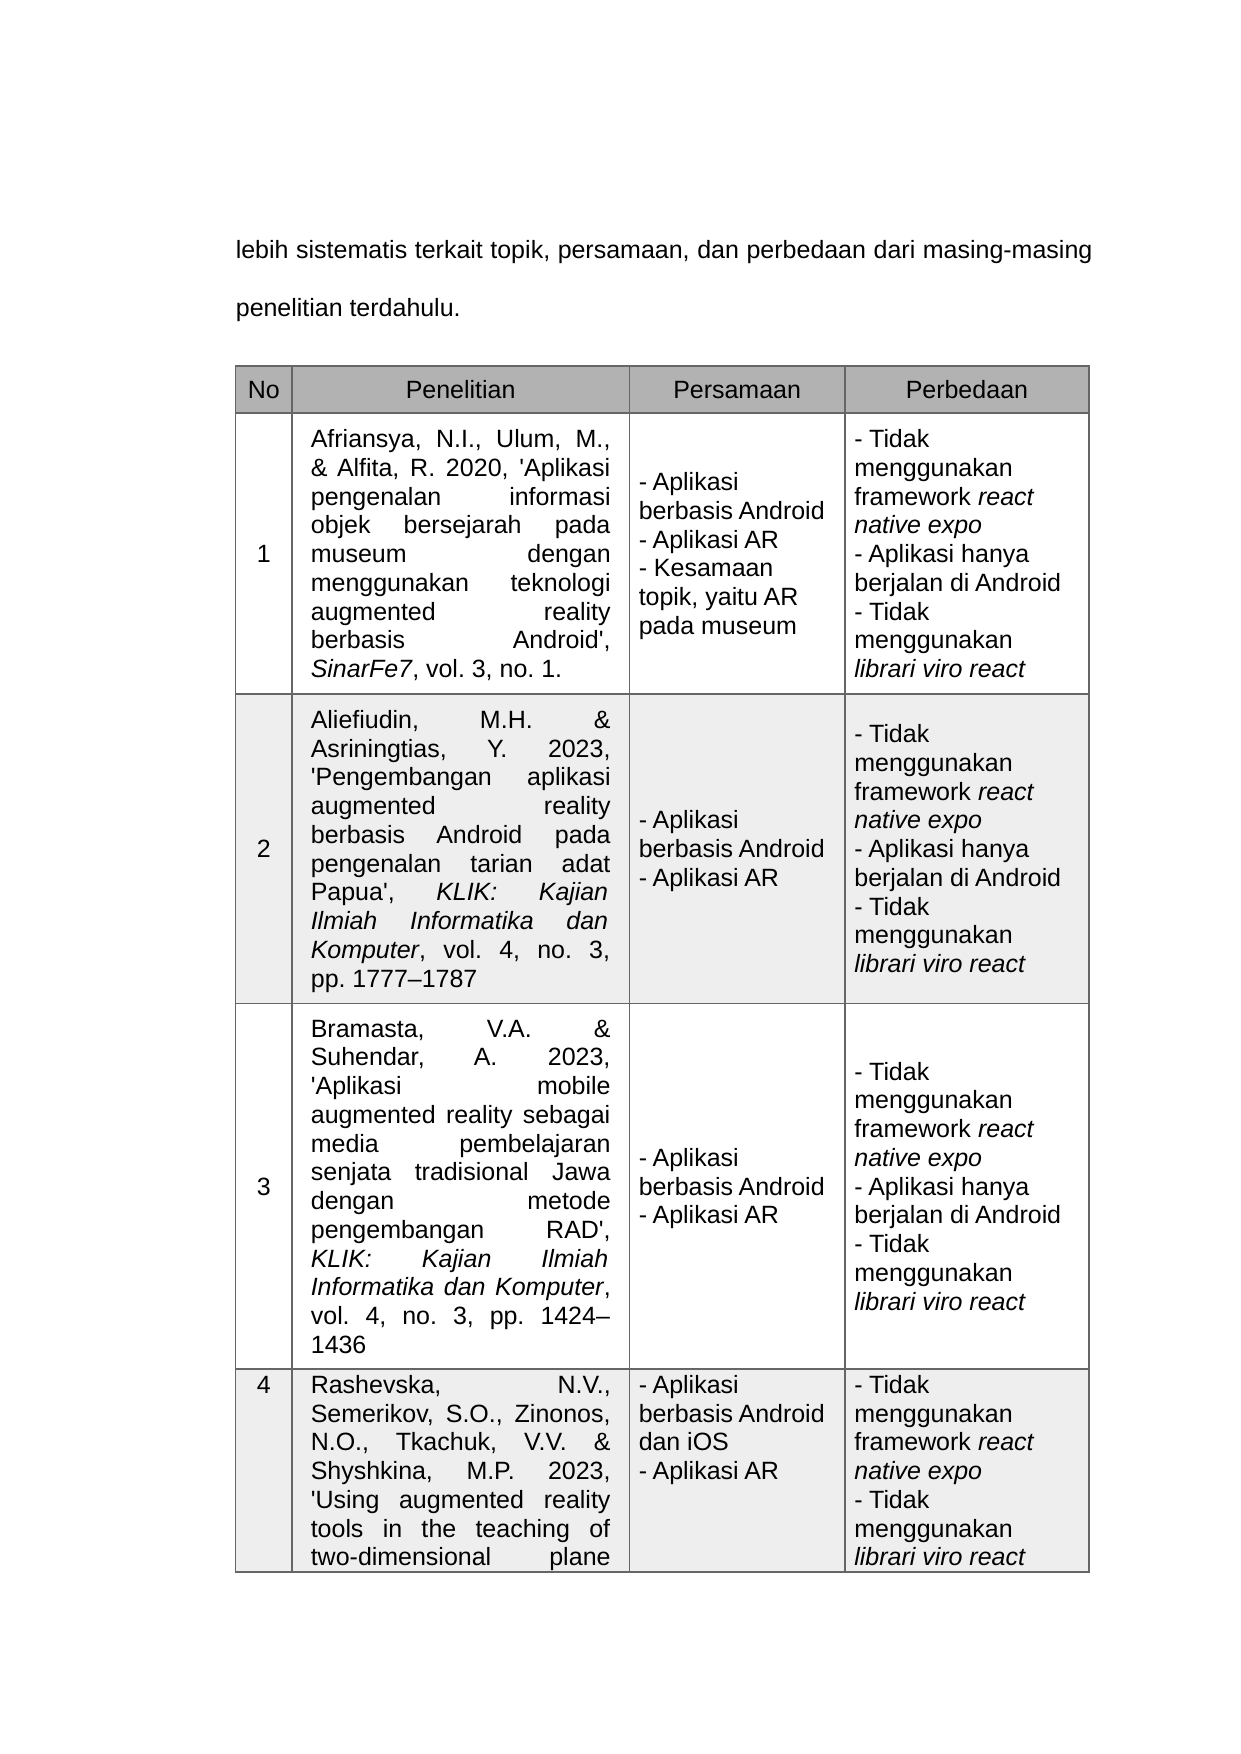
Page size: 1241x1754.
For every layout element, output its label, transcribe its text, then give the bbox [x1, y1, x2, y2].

table_cell - Tidak menggunakan framework react native expo - Aplikasi hanya berjalan di Android - Tidak menggunakan librari viro react [846, 695, 1088, 1003]
table_cell - Aplikasi berbasis Android - Aplikasi AR [630, 695, 844, 1003]
table_cell - Aplikasi berbasis Android - Aplikasi AR - Kesamaan topik, yaitu AR pada museum [630, 414, 844, 693]
table_cell - Aplikasi berbasis Android - Aplikasi AR [630, 1004, 844, 1368]
table_cell 3 [236, 1004, 291, 1368]
table_cell - Aplikasi berbasis Android dan iOS - Aplikasi AR [630, 1370, 844, 1571]
table_cell 1 [236, 414, 291, 693]
table_cell - Tidak menggunakan framework react native expo - Aplikasi hanya berjalan di Android - Tidak menggunakan librari viro react [846, 414, 1088, 693]
table_cell - Tidak menggunakan framework react native expo - Aplikasi hanya berjalan di Android - Tidak menggunakan librari viro react [846, 1004, 1088, 1368]
table_cell Aliefiudin, M.H. & Asriningtias, Y. 2023, 'Pengembangan aplikasi augmented reality berbasis Android pada pengenalan tarian adat Papua', KLIK: Kajian Ilmiah Informatika dan Komputer, vol. 4, no. 3, pp. 1777–1787 [293, 695, 629, 1003]
table_header Penelitian [293, 367, 629, 412]
table_cell Rashevska, N.V., Semerikov, S.O., Zinonos, N.O., Tkachuk, V.V. & Shyshkina, M.P. 2023, 'Using augmented reality tools in the teaching of two-dimensional plane [293, 1370, 629, 1571]
text lebih sistematis terkait topik, persamaan, dan perbedaan dari masing-masing penelitian terdahulu. [236, 236, 1093, 322]
table_header Perbedaan [846, 367, 1088, 412]
table_cell Bramasta, V.A. & Suhendar, A. 2023, 'Aplikasi mobile augmented reality sebagai media pembelajaran senjata tradisional Jawa dengan metode pengembangan RAD', KLIK: Kajian Ilmiah Informatika dan Komputer, vol. 4, no. 3, pp. 1424–1436 [293, 1004, 629, 1368]
table_header No [236, 367, 291, 412]
table_header Persamaan [630, 367, 844, 412]
table_cell 4 [236, 1370, 291, 1571]
table_cell Afriansya, N.I., Ulum, M., & Alfita, R. 2020, 'Aplikasi pengenalan informasi objek bersejarah pada museum dengan menggunakan teknologi augmented reality berbasis Android', SinarFe7, vol. 3, no. 1. [293, 414, 629, 693]
table_cell - Tidak menggunakan framework react native expo - Tidak menggunakan librari viro react [846, 1370, 1088, 1571]
table_cell 2 [236, 695, 291, 1003]
